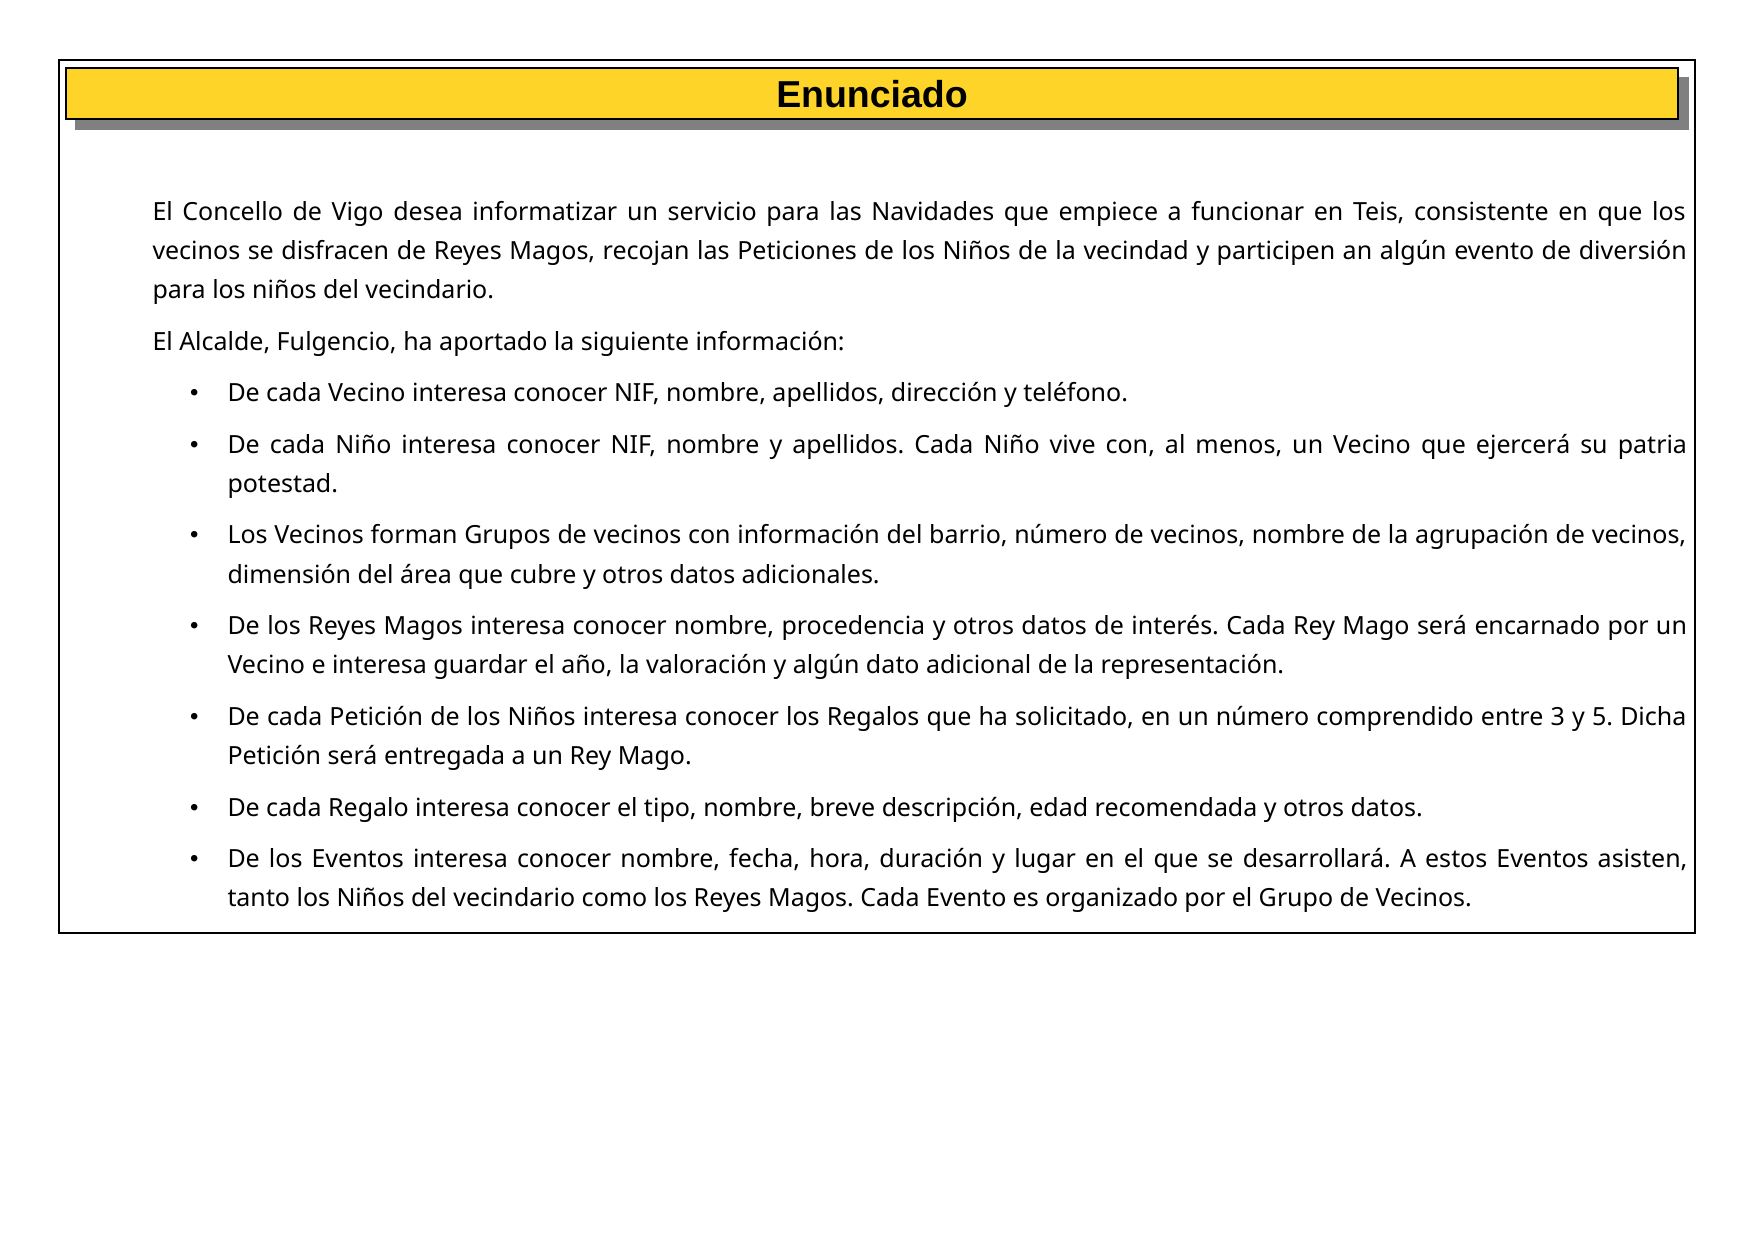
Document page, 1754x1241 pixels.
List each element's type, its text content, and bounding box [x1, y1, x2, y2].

table_header Enunciado [60, 61, 1694, 136]
table_cell El Concello de Vigo desea informatizar un servicio para las Navidades que empiece a funcionar en Teis, consistente en que los vecinos se disfracen de Reyes Magos, recojan las Peticiones de los Niños de la vecindad y participen an algún evento de diversión para los niños del vecindario. El Alcalde, Fulgencio, ha aportado la siguiente información: De cada Vecino interesa conocer NIF, nombre, apellidos, dirección y teléfono. De cada Niño interesa conocer NIF, nombre y apellidos. Cada Niño vive con, al menos, un Vecino que ejercerá su patria potestad. Los Vecinos forman Grupos de vecinos con información del barrio, número de vecinos, nombre de la agrupación de vecinos, dimensión del área que cubre y otros datos adicionales. De los Reyes Magos interesa conocer nombre, procedencia y otros datos de interés. Cada Rey Mago será encarnado por un Vecino e interesa guardar el año, la valoración y algún dato adicional de la representación. De cada Petición de los Niños interesa conocer los Regalos que ha solicitado, en un número comprendido entre 3 y 5. Dicha Petición será entregada a un Rey Mago. De cada Regalo interesa conocer el tipo, nombre, breve descripción, edad recomendada y otros datos. De los Eventos interesa conocer nombre, fecha, hora, duración y lugar en el que se desarrollará. A estos Eventos asisten, tanto los Niños del vecindario como los Reyes Magos. Cada Evento es organizado por el Grupo de Vecinos. [60, 136, 1694, 932]
